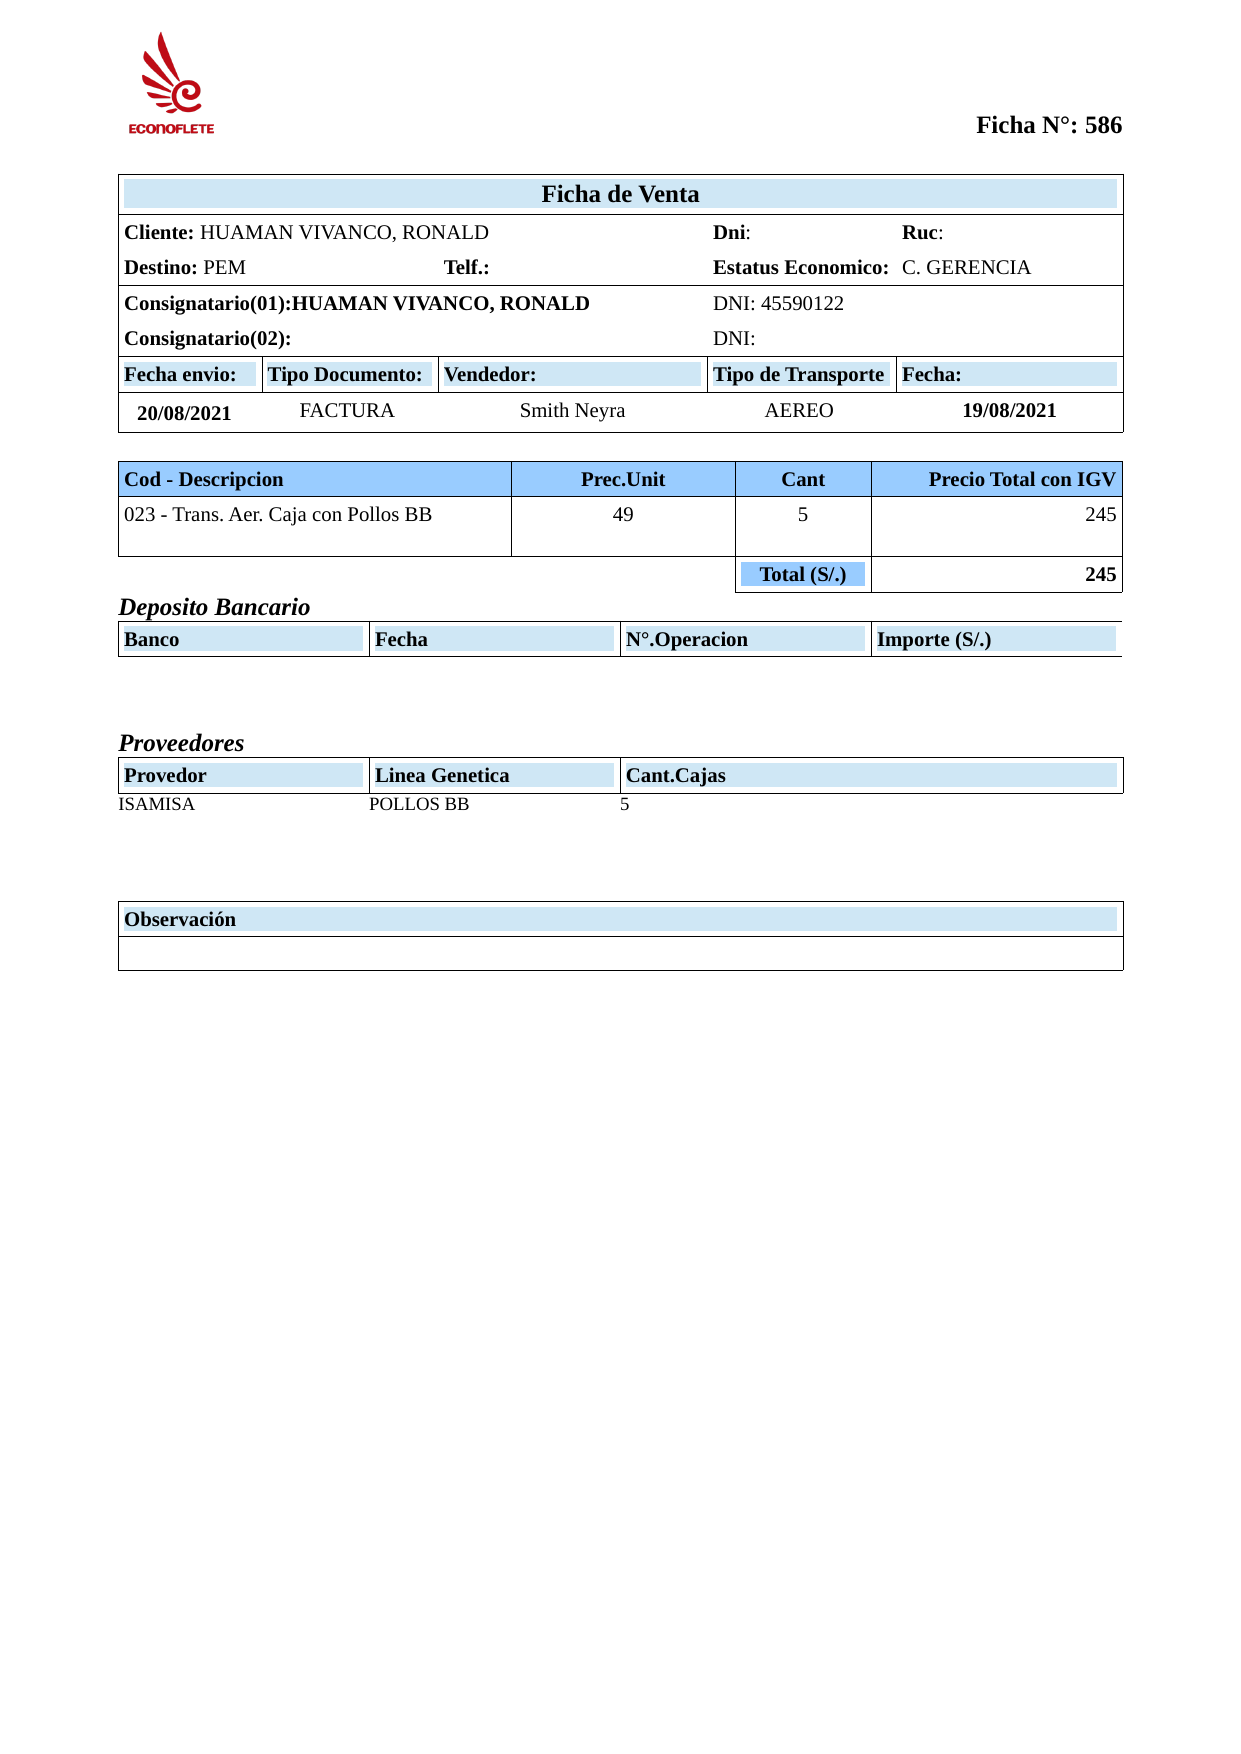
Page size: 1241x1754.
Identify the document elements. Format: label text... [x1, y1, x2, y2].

table_header Observación [119, 902, 1123, 936]
table_header Ficha de Venta [119, 175, 1123, 214]
table_cell 5 [736, 497, 871, 556]
table_cell 20/08/2021 [119, 393, 262, 432]
table_cell [620, 657, 871, 680]
table_header Importe (S/.) [872, 622, 1122, 656]
table_header N°.Operacion [621, 622, 871, 656]
text Deposito Bancario [118, 592, 1122, 621]
table_cell [369, 815, 620, 836]
table_cell 245 [872, 557, 1122, 592]
table_cell [369, 858, 620, 879]
table_cell [620, 858, 1123, 879]
table_header Precio Total con IGV [872, 462, 1122, 496]
table_cell DNI: 45590122 [707, 286, 1123, 321]
table_header Banco [119, 622, 369, 656]
table_cell Total (S/.) [736, 557, 871, 592]
table_cell Vendedor: [439, 357, 707, 392]
table_cell [118, 705, 369, 728]
table_cell [119, 937, 1123, 969]
table_cell Estatus Economico: [707, 249, 896, 285]
table_cell [118, 680, 369, 704]
table_cell Fecha: [897, 357, 1123, 392]
table_cell Ruc: [896, 215, 1123, 249]
table_cell 023 - Trans. Aer. Caja con Pollos BB [119, 497, 511, 556]
table_cell Tipo Documento: [263, 357, 438, 392]
table_header Cant.Cajas [621, 758, 1123, 793]
table_header Fecha [370, 622, 620, 656]
table_cell Fecha envio: [119, 357, 262, 392]
table_cell 19/08/2021 [896, 393, 1123, 432]
table_header Prec.Unit [512, 462, 735, 496]
table_cell Tipo de Transporte [708, 357, 896, 392]
table_cell [369, 879, 620, 901]
table_cell [620, 879, 1123, 901]
table_header Cant [736, 462, 871, 496]
picture [118, 31, 225, 134]
table_header Linea Genetica [370, 758, 620, 793]
table_cell [871, 657, 1122, 680]
text Proveedores [118, 728, 1122, 757]
table_cell 245 [872, 497, 1122, 556]
table_cell [369, 657, 620, 680]
table_cell ISAMISA [118, 794, 369, 814]
table_cell Cliente: HUAMAN VIVANCO, RONALD [119, 215, 707, 249]
table_header Provedor [119, 758, 369, 793]
table_cell [118, 879, 369, 901]
table_cell [118, 836, 369, 858]
table_cell [620, 680, 871, 704]
table_cell FACTURA [262, 393, 438, 432]
table_cell [511, 557, 735, 592]
table_cell 5 [620, 794, 1123, 814]
table_cell [369, 836, 620, 858]
table_cell [620, 836, 1123, 858]
table_cell POLLOS BB [369, 794, 620, 814]
table_cell [118, 858, 369, 879]
table_cell [369, 680, 620, 704]
table_cell DNI: [707, 321, 1123, 356]
table_cell Consignatario(01):HUAMAN VIVANCO, RONALD [119, 286, 707, 321]
table_cell Telf.: [438, 249, 707, 285]
table_cell Dni: [707, 215, 896, 249]
table_cell [620, 705, 871, 728]
table_cell Smith Neyra [438, 393, 707, 432]
table_cell AEREO [707, 393, 896, 432]
table_cell [871, 705, 1122, 728]
table_cell [871, 680, 1122, 704]
table_cell [620, 815, 1123, 836]
table_cell [118, 657, 369, 680]
table_cell [369, 705, 620, 728]
table_header Cod - Descripcion [119, 462, 511, 496]
table_cell 49 [512, 497, 735, 556]
table_cell C. GERENCIA [896, 249, 1123, 285]
table_cell Destino: PEM [119, 249, 438, 285]
table_cell Consignatario(02): [119, 321, 707, 356]
table_cell [118, 815, 369, 836]
table_cell [118, 557, 511, 592]
